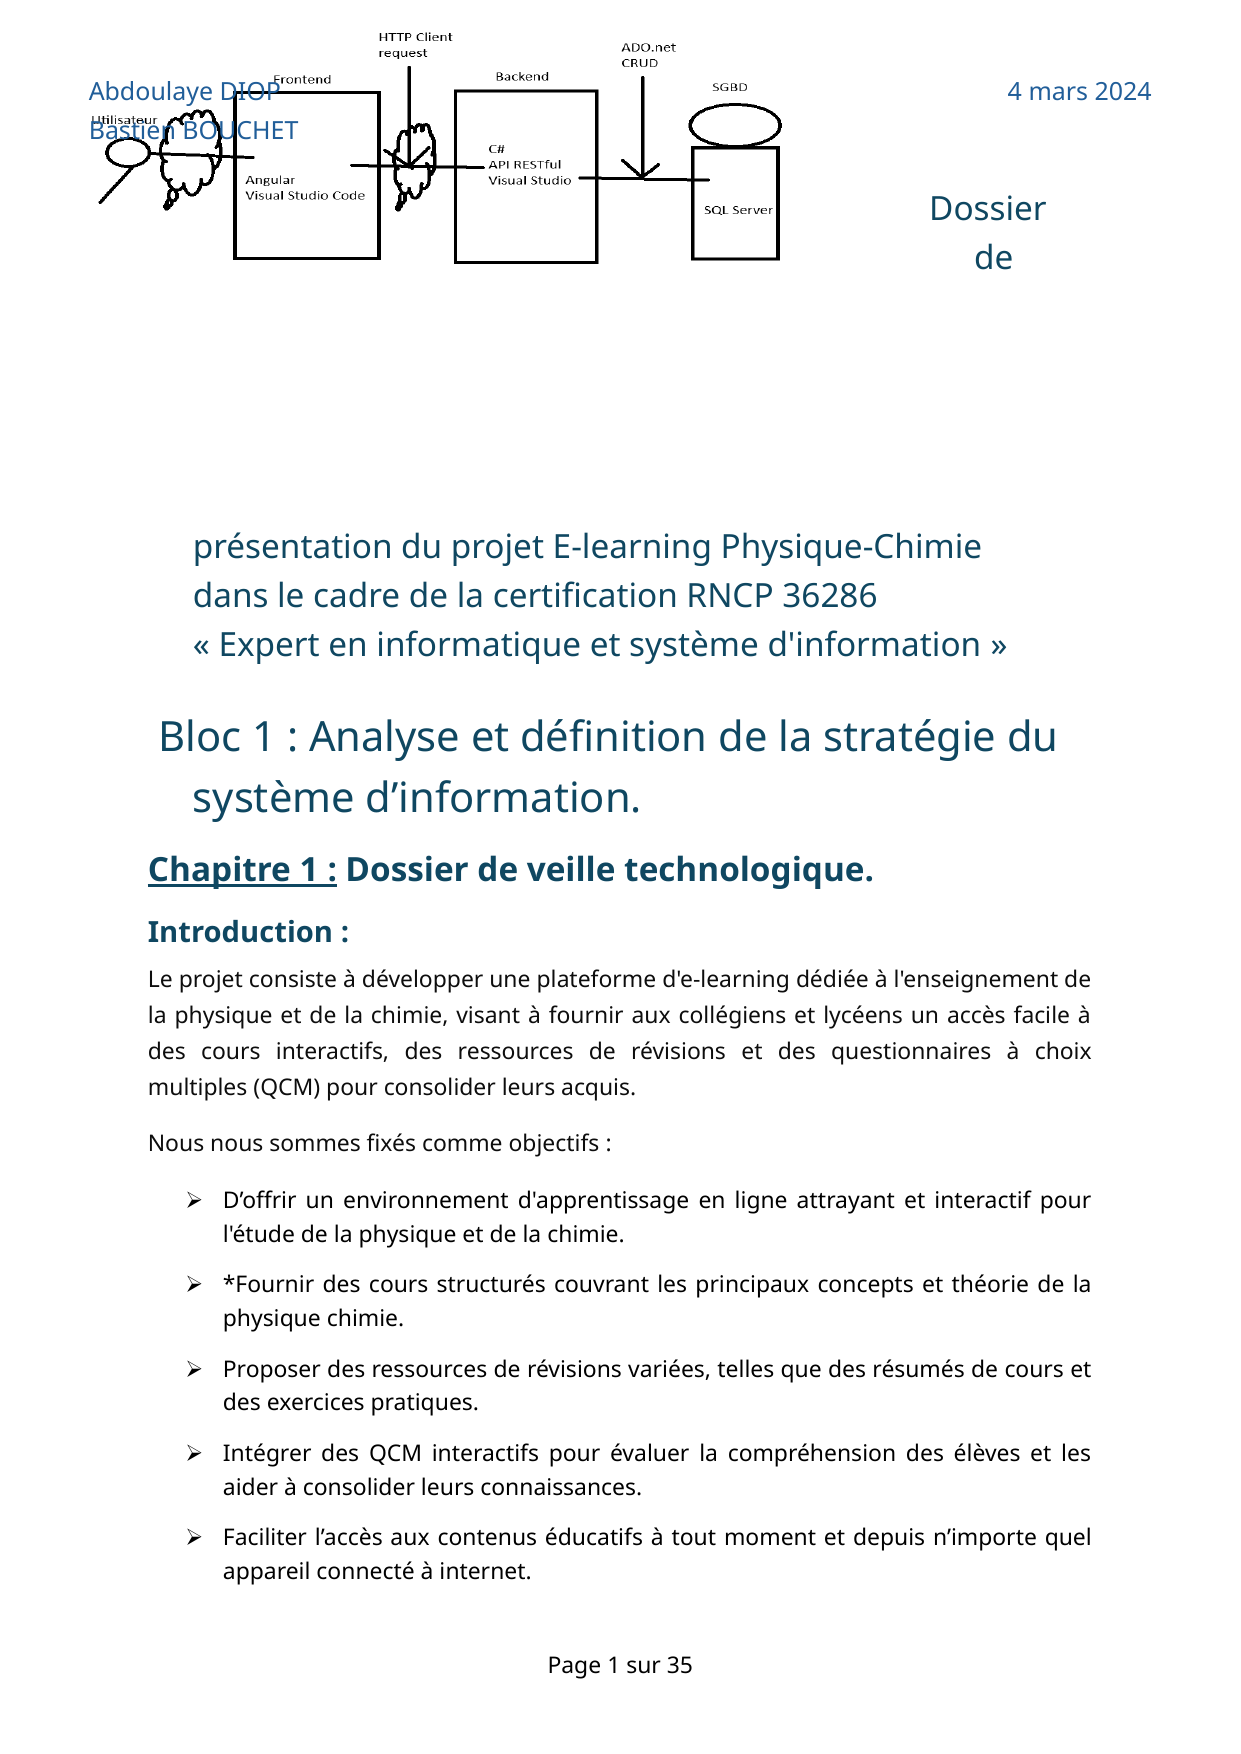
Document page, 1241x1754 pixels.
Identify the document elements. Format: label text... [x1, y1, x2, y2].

text Nous nous sommes fixés comme objectifs : [148, 1127, 1093, 1159]
subtitle Chapitre 1 : Dossier de veille technologique. [148, 846, 1093, 891]
list D’offrir un environnement d'apprentissage en ligne attrayant et interactif pour l'étude de la physique et de la chimie. [185, 1184, 1093, 1249]
list *Fournir des cours structurés couvrant les principaux concepts et théorie de la physique chimie. [185, 1268, 1093, 1333]
picture [0, 0, 929, 523]
list Proposer des ressources de révisions variées, telles que des résumés de cours et des exercices pratiques. [185, 1352, 1093, 1417]
subtitle Introduction : [148, 912, 1093, 951]
list Faciliter l’accès aux contenus éducatifs à tout moment et depuis n’importe quel appareil connecté à internet. [185, 1521, 1093, 1586]
text Le projet consiste à développer une plateforme d'e-learning dédiée à l'enseignement de la physique et de la chimie, visant à fournir aux collégiens et lycéens un accès facile à des cours interactifs, des ressources de révisions et des questionnaires à choix multiples (QCM) pour consolider leurs acquis. [148, 963, 1093, 1102]
list Intégrer des QCM interactifs pour évaluer la compréhension des élèves et les aider à consolider leurs connaissances. [185, 1437, 1093, 1502]
subtitle Bloc 1 : Analyse et définition de la stratégie du système d’information. [148, 707, 1093, 825]
subtitle Dossier de présentation du projet E-learning Physique-Chimie dans le cadre de la certification RNCP 36286 « Expert en informatique et système d'information » [148, 185, 1093, 666]
